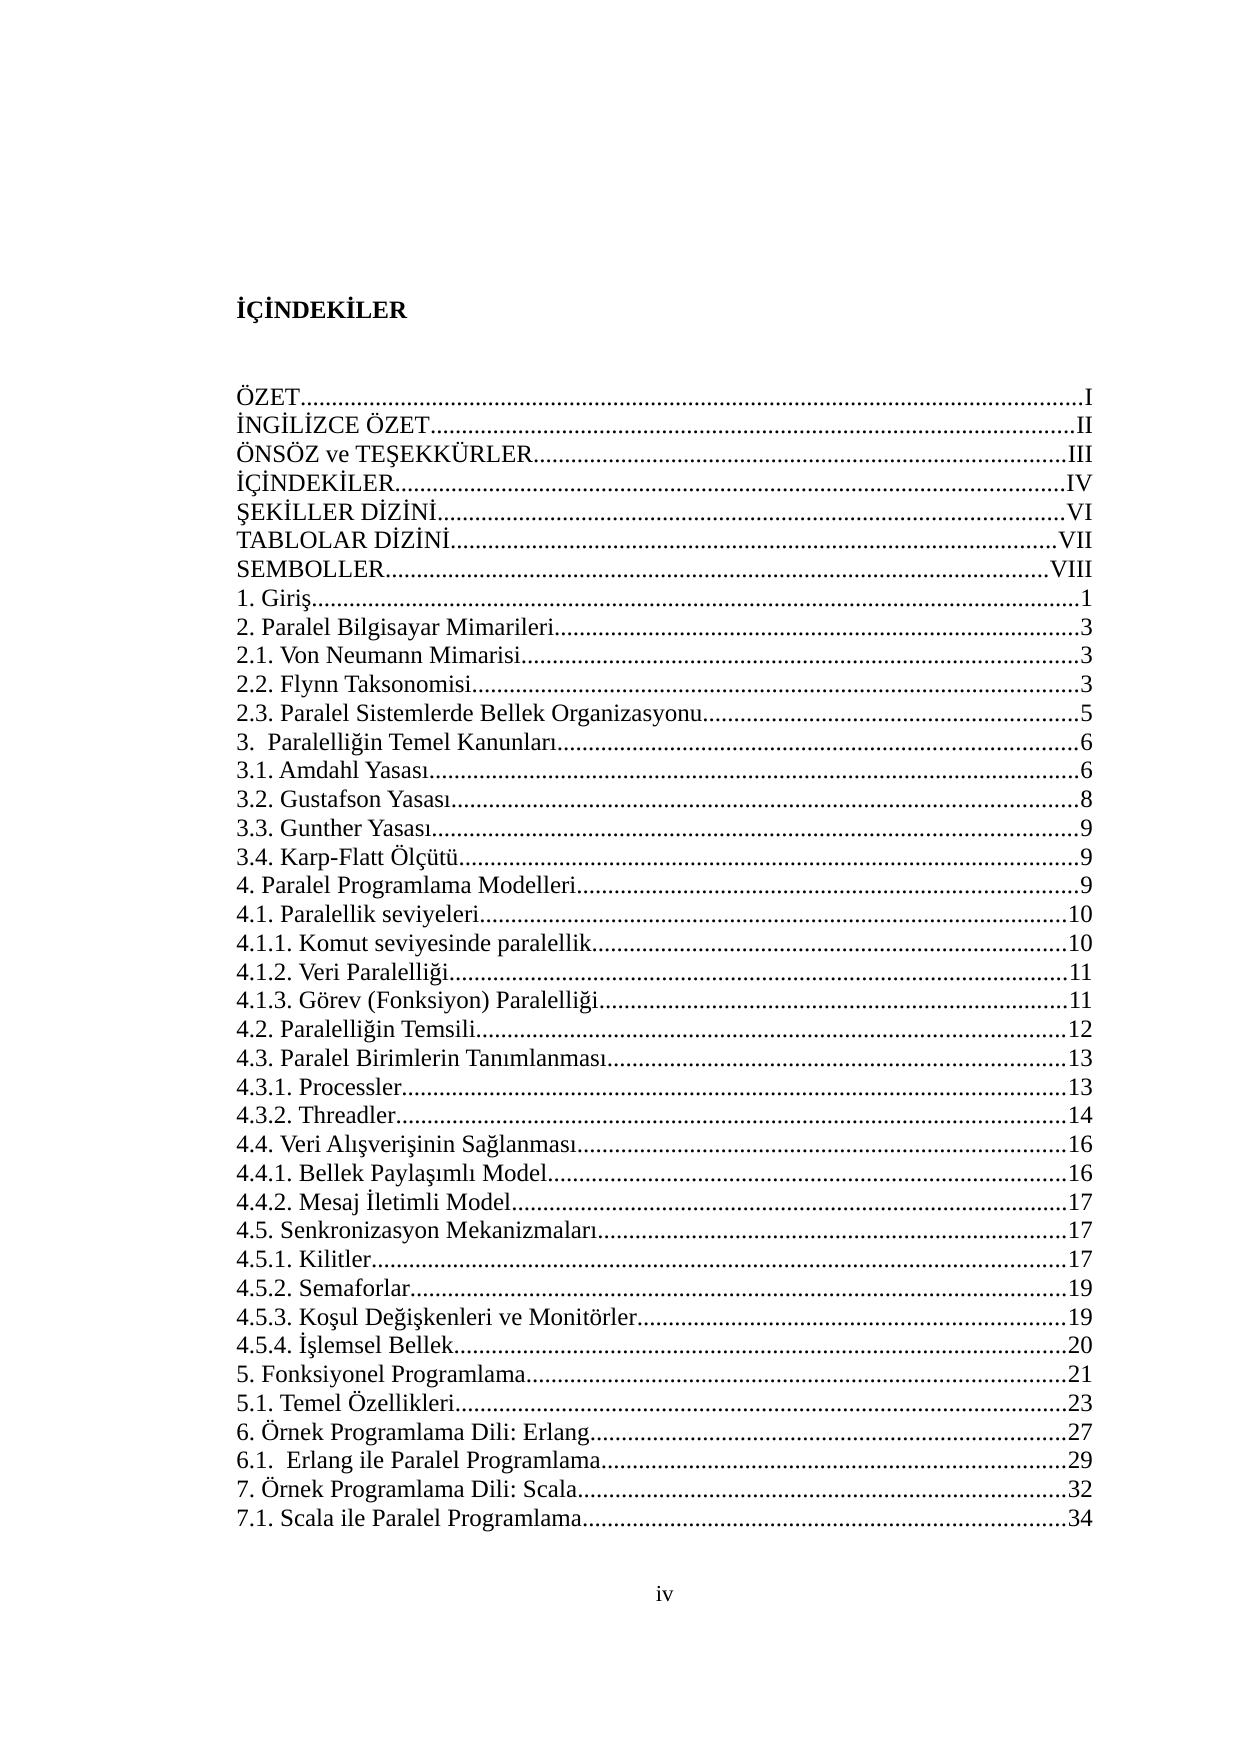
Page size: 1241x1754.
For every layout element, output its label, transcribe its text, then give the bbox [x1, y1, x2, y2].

text 4.4.1. Bellek Paylaşımlı Model 16 [236, 1158, 1093, 1187]
text 4.5.2. Semaforlar 19 [236, 1273, 1093, 1302]
text 3.3. Gunther Yasası 9 [236, 813, 1093, 842]
text 4.3. Paralel Birimlerin Tanımlanması 13 [236, 1043, 1093, 1072]
text 3.2. Gustafson Yasası 8 [236, 784, 1093, 813]
text 2. Paralel Bilgisayar Mimarileri 3 [236, 612, 1093, 640]
text 2.3. Paralel Sistemlerde Bellek Organizasyonu 5 [236, 698, 1093, 727]
text 5. Fonksiyonel Programlama 21 [236, 1359, 1093, 1388]
text 3. Paralelliğin Temel Kanunları 6 [236, 727, 1093, 755]
text SEMBOLLER VIII [236, 554, 1093, 583]
text 1. Giriş 1 [236, 583, 1093, 612]
text 3.4. Karp-Flatt Ölçütü 9 [236, 842, 1093, 870]
text 4.1.3. Görev (Fonksiyon) Paralelliği 11 [236, 985, 1093, 1014]
text 4.5.4. İşlemsel Bellek 20 [236, 1330, 1093, 1359]
text İNGİLİZCE ÖZET II [236, 410, 1093, 439]
text 4.5.1. Kilitler 17 [236, 1244, 1093, 1273]
text İÇİNDEKİLER IV [236, 468, 1093, 497]
text ÖNSÖZ ve TEŞEKKÜRLER III [236, 439, 1093, 468]
text 4. Paralel Programlama Modelleri 9 [236, 870, 1093, 899]
text 2.1. Von Neumann Mimarisi 3 [236, 640, 1093, 669]
text 5.1. Temel Özellikleri 23 [236, 1388, 1093, 1417]
text 4.3.1. Processler 13 [236, 1072, 1093, 1100]
text 4.4.2. Mesaj İletimli Model 17 [236, 1187, 1093, 1215]
text 6. Örnek Programlama Dili: Erlang 27 [236, 1417, 1093, 1445]
text 4.1.2. Veri Paralelliği 11 [236, 957, 1093, 985]
text 4.1. Paralellik seviyeleri 10 [236, 899, 1093, 928]
text 3.1. Amdahl Yasası 6 [236, 755, 1093, 784]
text 7.1. Scala ile Paralel Programlama 34 [236, 1503, 1093, 1532]
subtitle İÇİNDEKİLER [236, 295, 1093, 324]
text 4.2. Paralelliğin Temsili 12 [236, 1014, 1093, 1043]
text 4.4. Veri Alışverişinin Sağlanması 16 [236, 1129, 1093, 1158]
text TABLOLAR DİZİNİ VII [236, 525, 1093, 554]
text ŞEKİLLER DİZİNİ VI [236, 497, 1093, 525]
text 4.5. Senkronizasyon Mekanizmaları 17 [236, 1215, 1093, 1244]
text 4.5.3. Koşul Değişkenleri ve Monitörler 19 [236, 1302, 1093, 1330]
text ÖZET I [236, 382, 1093, 410]
text 4.3.2. Threadler 14 [236, 1100, 1093, 1129]
text 4.1.1. Komut seviyesinde paralellik 10 [236, 928, 1093, 957]
text 6.1. Erlang ile Paralel Programlama 29 [236, 1445, 1093, 1474]
text 7. Örnek Programlama Dili: Scala 32 [236, 1474, 1093, 1503]
text 2.2. Flynn Taksonomisi 3 [236, 669, 1093, 698]
